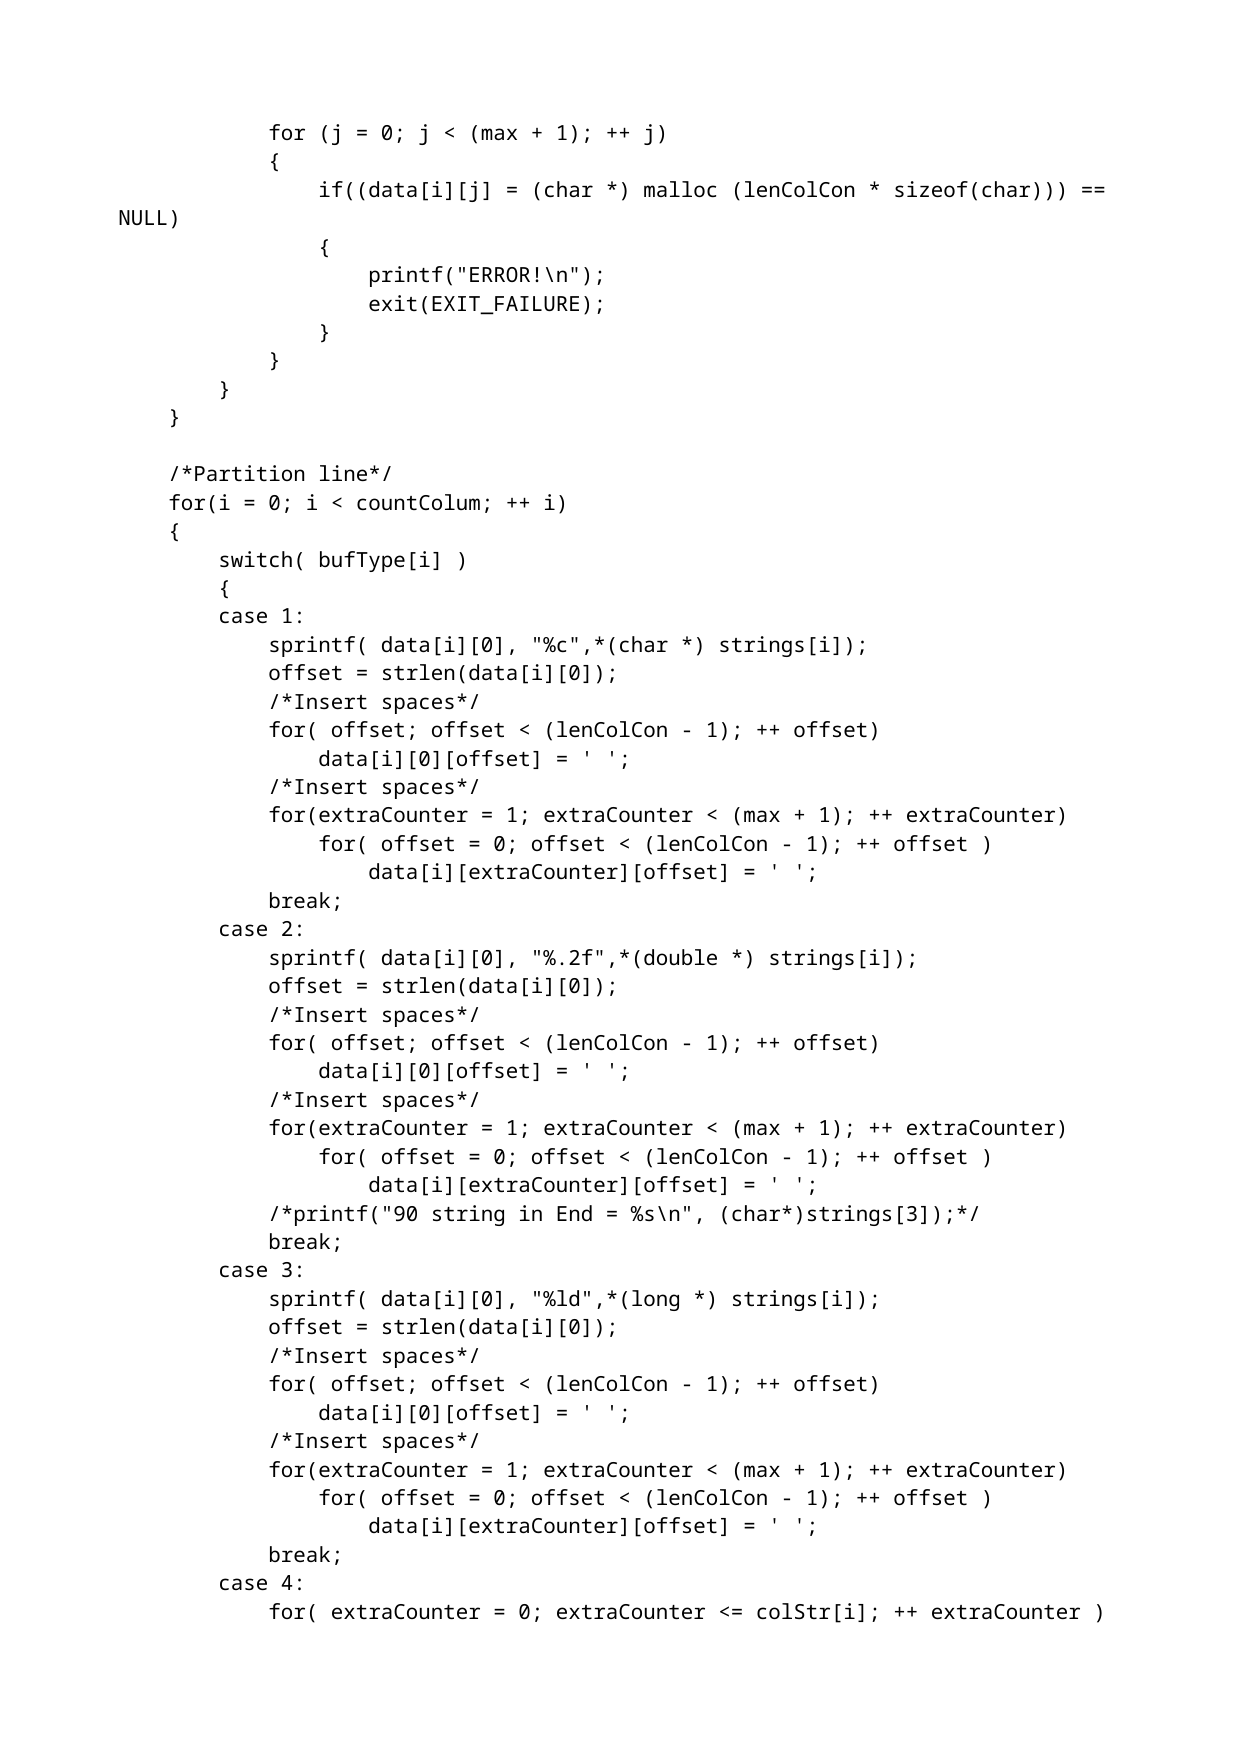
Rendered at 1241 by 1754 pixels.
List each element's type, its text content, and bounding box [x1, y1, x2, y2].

text /*Insert spaces*/ [118, 687, 1122, 715]
text { [118, 516, 1122, 545]
text data[i][extraCounter][offset] = ' '; [118, 1512, 1122, 1540]
text data[i][0][offset] = ' '; [118, 744, 1122, 772]
text for(extraCounter = 1; extraCounter < (max + 1); ++ extraCounter) [118, 801, 1122, 829]
text break; [118, 1540, 1122, 1568]
text case 1: [118, 602, 1122, 630]
text sprintf( data[i][0], "%ld",*(long *) strings[i]); [118, 1284, 1122, 1312]
text for( offset; offset < (lenColCon - 1); ++ offset) [118, 715, 1122, 744]
text offset = strlen(data[i][0]); [118, 658, 1122, 687]
text case 3: [118, 1256, 1122, 1284]
text break; [118, 1227, 1122, 1256]
text /*Insert spaces*/ [118, 1426, 1122, 1455]
text case 2: [118, 914, 1122, 943]
text offset = strlen(data[i][0]); [118, 971, 1122, 1000]
text if((data[i][j] = (char *) malloc (lenColCon * sizeof(char))) == NULL) [118, 175, 1122, 232]
text offset = strlen(data[i][0]); [118, 1312, 1122, 1341]
text for (j = 0; j < (max + 1); ++ j) [118, 118, 1122, 147]
text sprintf( data[i][0], "%.2f",*(double *) strings[i]); [118, 943, 1122, 971]
text break; [118, 886, 1122, 914]
text data[i][extraCounter][offset] = ' '; [118, 1170, 1122, 1199]
text } [118, 402, 1122, 431]
text for( offset = 0; offset < (lenColCon - 1); ++ offset ) [118, 829, 1122, 857]
text /*Insert spaces*/ [118, 1341, 1122, 1369]
text /*Insert spaces*/ [118, 1000, 1122, 1028]
text for( offset = 0; offset < (lenColCon - 1); ++ offset ) [118, 1483, 1122, 1512]
text /*Insert spaces*/ [118, 1085, 1122, 1113]
text case 4: [118, 1568, 1122, 1597]
text for( offset; offset < (lenColCon - 1); ++ offset) [118, 1028, 1122, 1057]
text data[i][0][offset] = ' '; [118, 1057, 1122, 1085]
text { [118, 573, 1122, 602]
text /*Insert spaces*/ [118, 772, 1122, 801]
text for(extraCounter = 1; extraCounter < (max + 1); ++ extraCounter) [118, 1455, 1122, 1483]
text } [118, 374, 1122, 402]
text /*printf("90 string in End = %s\n", (char*)strings[3]);*/ [118, 1199, 1122, 1227]
text { [118, 147, 1122, 175]
text for( offset = 0; offset < (lenColCon - 1); ++ offset ) [118, 1142, 1122, 1170]
text for( extraCounter = 0; extraCounter <= colStr[i]; ++ extraCounter ) [118, 1597, 1122, 1625]
text data[i][extraCounter][offset] = ' '; [118, 857, 1122, 886]
text printf("ERROR!\n"); [118, 260, 1122, 289]
text { [118, 232, 1122, 260]
text sprintf( data[i][0], "%c",*(char *) strings[i]); [118, 630, 1122, 658]
text } [118, 317, 1122, 346]
text data[i][0][offset] = ' '; [118, 1398, 1122, 1426]
text for(extraCounter = 1; extraCounter < (max + 1); ++ extraCounter) [118, 1113, 1122, 1142]
text exit(EXIT_FAILURE); [118, 289, 1122, 317]
text } [118, 346, 1122, 374]
text for(i = 0; i < countColum; ++ i) [118, 488, 1122, 516]
text for( offset; offset < (lenColCon - 1); ++ offset) [118, 1369, 1122, 1398]
text switch( bufType[i] ) [118, 545, 1122, 573]
text /*Partition line*/ [118, 459, 1122, 488]
